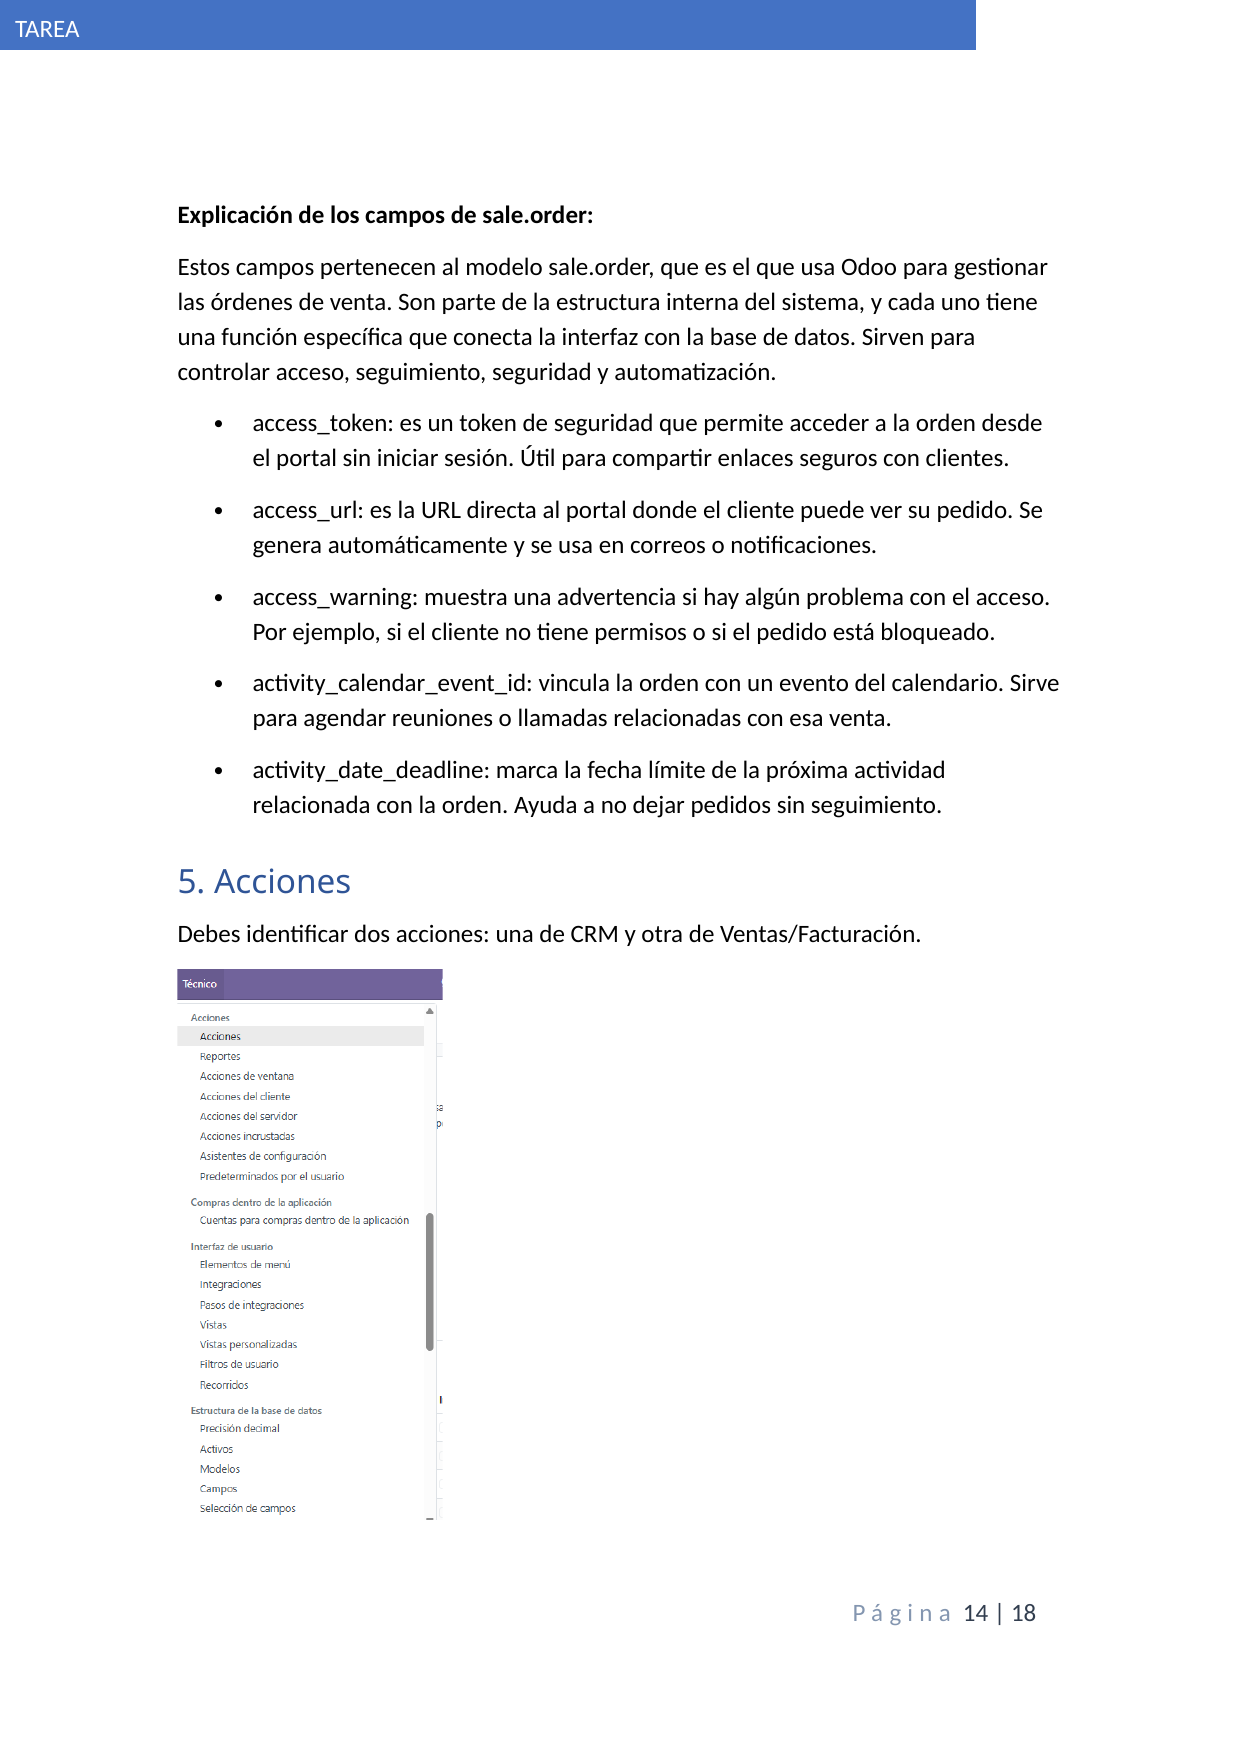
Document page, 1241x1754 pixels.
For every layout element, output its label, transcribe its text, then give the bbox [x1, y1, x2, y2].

list activity_calendar_event_id: vincula la orden con un evento del calendario. Sirve para agendar reuniones o llamadas relacionadas con esa venta. [215, 668, 1063, 733]
list access_token: es un token de seguridad que permite acceder a la orden desde el portal sin iniciar sesión. Útil para compartir enlaces seguros con clientes. [215, 408, 1063, 473]
list activity_date_deadline: marca la fecha límite de la próxima actividad relacionada con la orden. Ayuda a no dejar pedidos sin seguimiento. [215, 754, 1063, 820]
text Debes identificar dos acciones: una de CRM y otra de Ventas/Facturación. [177, 918, 1063, 949]
list access_url: es la URL directa al portal donde el cliente puede ver su pedido. Se genera automáticamente y se usa en correos o notificaciones. [215, 494, 1063, 560]
text Explicación de los campos de sale.order: [177, 199, 1063, 230]
list access_warning: muestra una advertencia si hay algún problema con el acceso. Por ejemplo, si el cliente no tiene permisos o si el pedido está bloqueado. [215, 581, 1063, 646]
subtitle 5. Acciones [177, 858, 1063, 903]
text Estos campos pertenecen al modelo sale.order, que es el que usa Odoo para gestionar las órdenes de venta. Son parte de la estructura interna del sistema, y cada uno tiene una función específica que conecta la interfaz con la base de datos. Sirven para controlar acceso, seguimiento, seguridad y automatización. [177, 251, 1063, 386]
